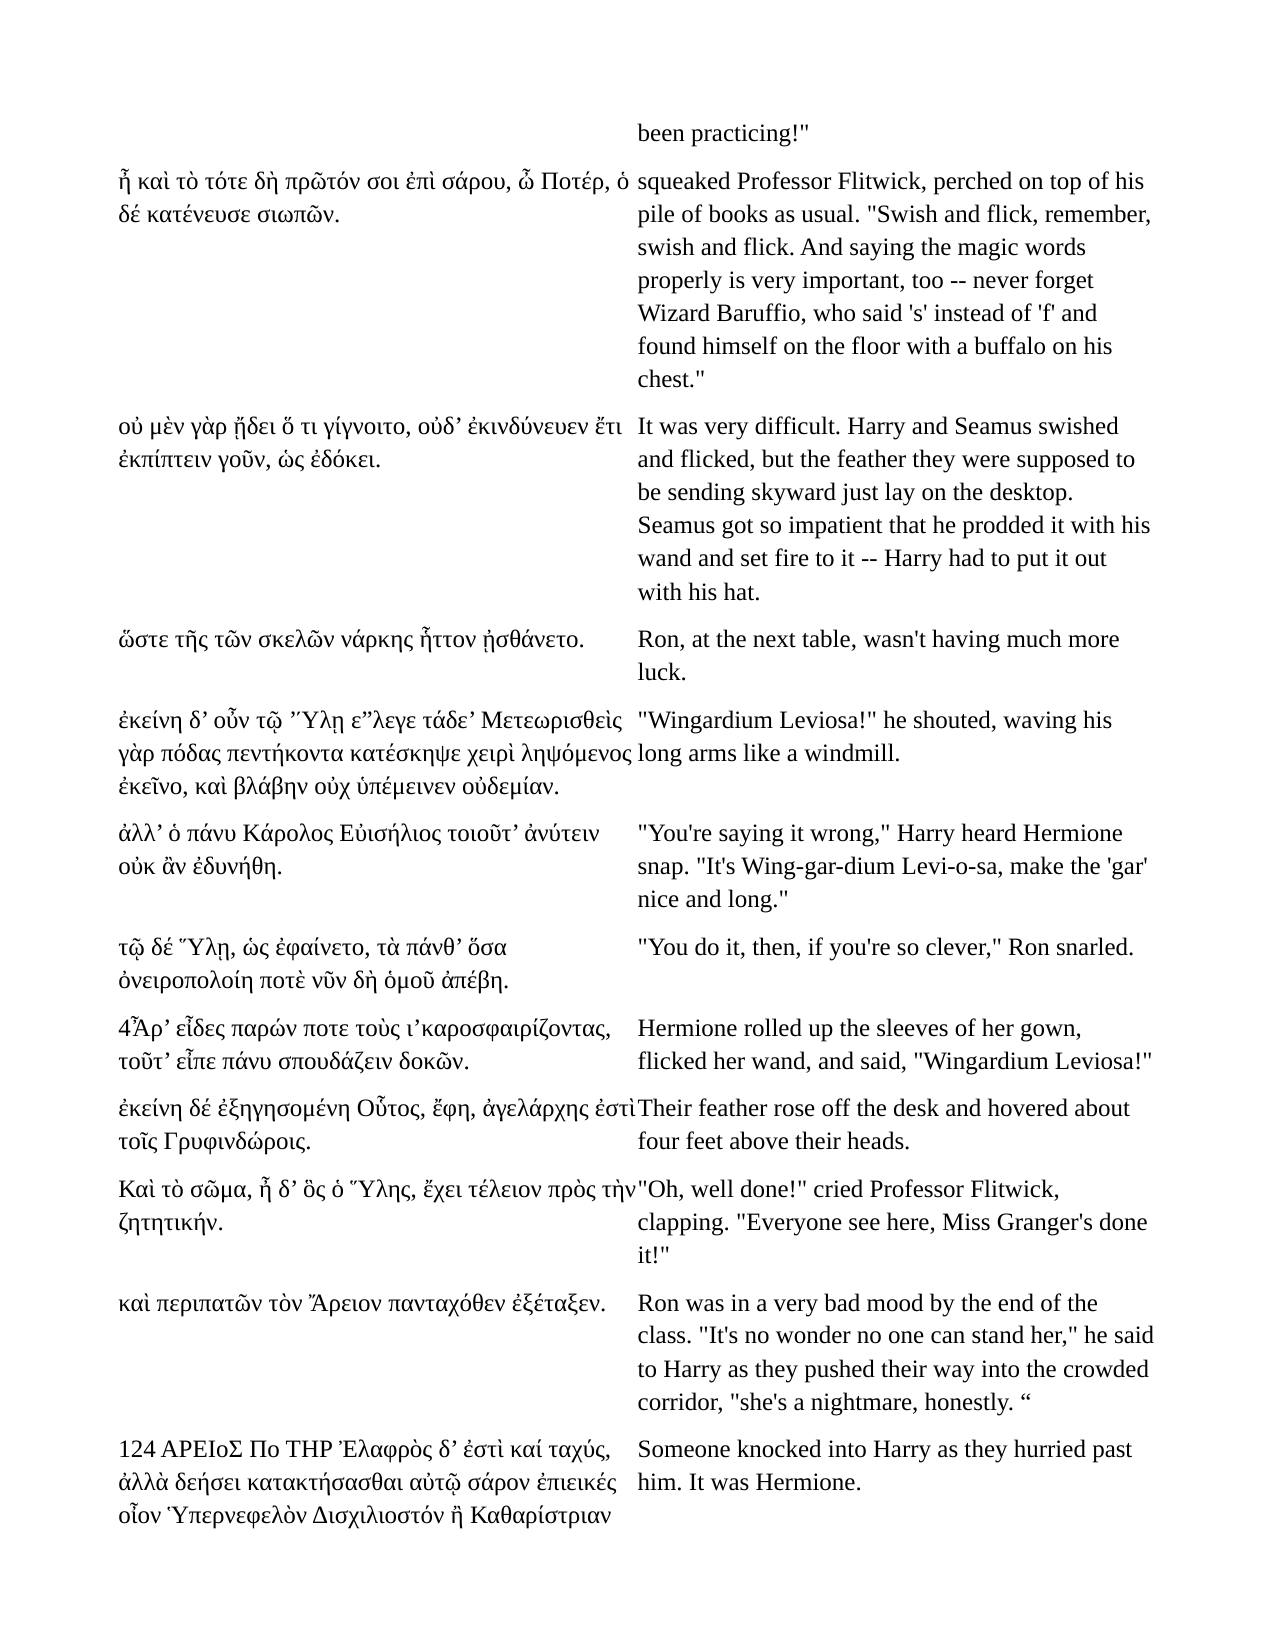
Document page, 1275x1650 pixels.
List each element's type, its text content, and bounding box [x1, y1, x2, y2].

table_cell οὐ μὲν γὰρ ᾔδει ὅ τι γίγνοιτο, οὐδ’ ἐκινδύνευεν ἔτι ἐκπίπτειν γοῦν, ὡς ἐδόκει. [118, 411, 637, 624]
table_cell ἦ καὶ τὸ τότε δὴ πρῶτόν σοι ἐπὶ σάρου, ὦ Ποτέρ, ὁ δέ κατένευσε σιωπῶν. [118, 166, 637, 411]
table_cell "Oh, well done!" cried Professor Flitwick, clapping. "Everyone see here, Miss Granger's done it!" [638, 1174, 1157, 1288]
table_cell "Wingardium Leviosa!" he shouted, waving his long arms like a windmill. [638, 705, 1157, 818]
table_cell Ron, at the next table, wasn't having much more luck. [638, 624, 1157, 705]
table_cell Someone knocked into Harry as they hurried past him. It was Hermione. [638, 1434, 1157, 1529]
table_cell ἀλλ’ ὁ πάνυ Κάρολος Εὐισήλιος τοιοῦτ’ ἀνύτειν οὐκ ἂν ἐδυνήθη. [118, 819, 637, 932]
table_cell ἐκείνη δέ ἐξηγησομένη Οὗτος, ἔφη, ἀγελάρχης ἐστὶ τοῖς Γρυφινδώροις. [118, 1093, 637, 1174]
table_cell τῷ δέ Ὕλῃ, ὡς ἐφαίνετο, τὰ πάνθ’ ὅσα ὀνειροπολοίη ποτὲ νῦν δὴ ὁμοῦ ἀπέβη. [118, 932, 637, 1013]
table_cell [118, 118, 637, 166]
table_cell Ron was in a very bad mood by the end of the class. "It's no wonder no one can stand her," he said to Harry as they pushed their way into the crowded corridor, "she's a nightmare, honestly. “ [638, 1288, 1157, 1434]
table_cell 4Ἆρ’ εἶδες παρών ποτε τοὺς ι’καροσφαιρίζοντας, τοῦτ’ εἶπε πάνυ σπουδάζειν δοκῶν. [118, 1013, 637, 1093]
table_cell "You do it, then, if you're so clever," Ron snarled. [638, 932, 1157, 1013]
table_cell It was very difficult. Harry and Seamus swished and flicked, but the feather they were supposed to be sending skyward just lay on the desktop. Seamus got so impatient that he prodded it with his wand and set fire to it -- Harry had to put it out with his hat. [638, 411, 1157, 624]
table_cell ὥστε τῆς τῶν σκελῶν νάρκης ἧττον ᾐσθάνετο. [118, 624, 637, 705]
table_cell squeaked Professor Flitwick, perched on top of his pile of books as usual. "Swish and flick, remember, swish and flick. And saying the magic words properly is very important, too -- never forget Wizard Baruffio, who said 's' instead of 'f' and found himself on the floor with a buffalo on his chest." [638, 166, 1157, 411]
table_cell Their feather rose off the desk and hovered about four feet above their heads. [638, 1093, 1157, 1174]
table_cell been practicing!" [638, 118, 1157, 166]
table_cell "You're saying it wrong," Harry heard Hermione snap. "It's Wing-gar-dium Levi-o-sa, make the 'gar' nice and long." [638, 819, 1157, 932]
table_cell καὶ περιπατῶν τὸν Ἄρειον πανταχόθεν ἐξέταξεν. [118, 1288, 637, 1434]
table_cell ἐκείνη δ’ οὖν τῷ ’Ύλῃ ε”λεγε τάδε’ Μετεωρισθεὶς γὰρ πόδας πεντήκοντα κατέσκηψε χειρὶ ληψόμενος ἐκεῖνο, καὶ βλάβην οὐχ ὑπέμεινεν οὐδεμίαν. [118, 705, 637, 818]
table_cell Καὶ τὸ σῶμα, ἦ δ’ ὃς ὁ Ὕλης, ἔχει τέλειον πρὸς τὴν ζητητικήν. [118, 1174, 637, 1288]
table_cell Hermione rolled up the sleeves of her gown, flicked her wand, and said, "Wingardium Leviosa!" [638, 1013, 1157, 1093]
table_cell 124 ΑΡΕΙοΣ Πο ΤΗΡ Ἐλαφρὸς δ’ ἐστὶ καί ταχύς, ἀλλὰ δεήσει κατακτήσασθαι αὐτῷ σάρον ἐπιεικές οἶον Ὑπερνεφελὸν Δισχιλιοστόν ἢ Καθαρίστριαν [118, 1434, 637, 1529]
